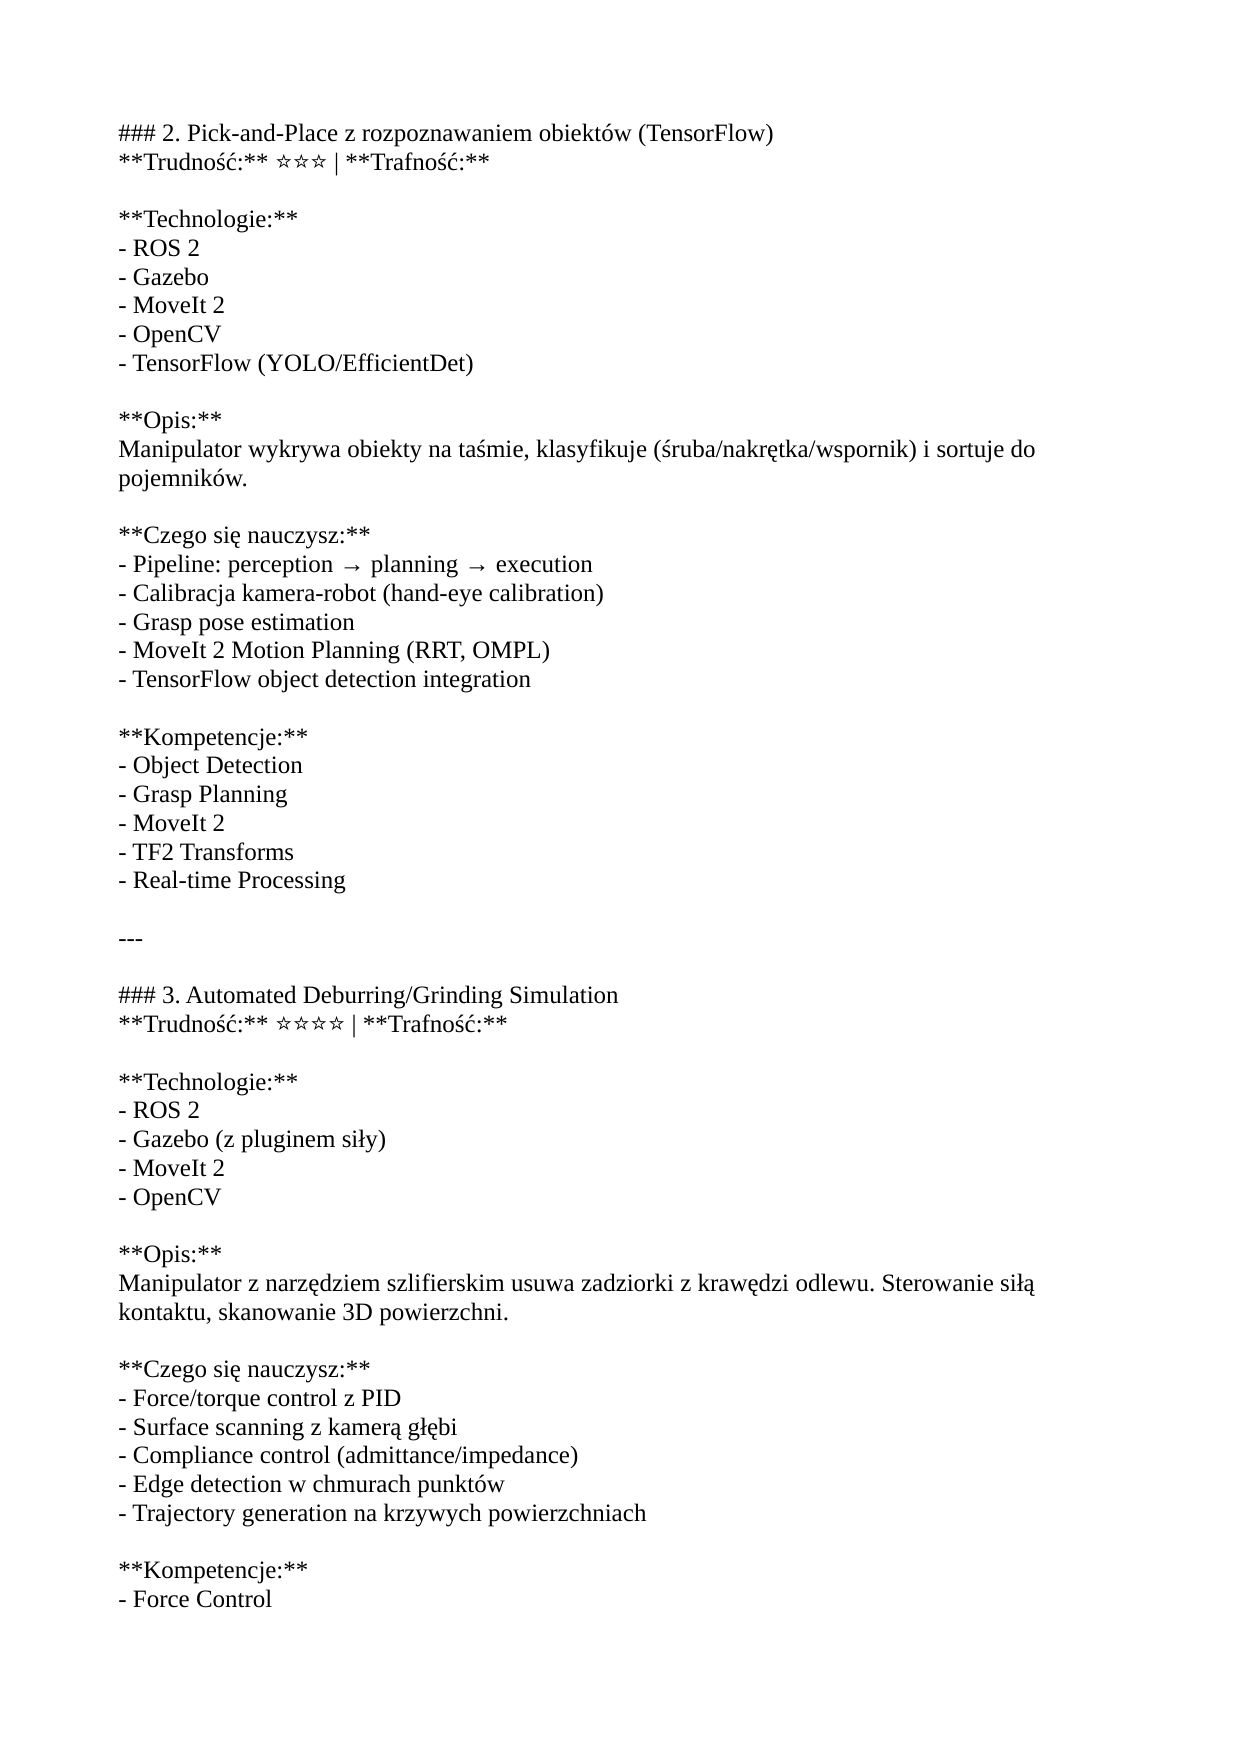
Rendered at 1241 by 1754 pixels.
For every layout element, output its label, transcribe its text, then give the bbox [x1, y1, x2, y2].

text - Object Detection [118, 751, 1122, 779]
text - Compliance control (admittance/impedance) [118, 1441, 1122, 1469]
text - Real-time Processing [118, 866, 1122, 894]
text **Technologie:** [118, 204, 1122, 233]
text - ROS 2 [118, 1096, 1122, 1124]
text - TF2 Transforms [118, 837, 1122, 866]
text - OpenCV [118, 1182, 1122, 1211]
text **Czego się nauczysz:** [118, 1354, 1122, 1383]
text - Gazebo (z pluginem siły) [118, 1124, 1122, 1153]
text **Technologie:** [118, 1067, 1122, 1096]
text **Czego się nauczysz:** [118, 521, 1122, 549]
text - Edge detection w chmurach punktów [118, 1469, 1122, 1498]
text - ROS 2 [118, 233, 1122, 262]
text - TensorFlow (YOLO/EfficientDet) [118, 348, 1122, 377]
text ### 3. Automated Deburring/Grinding Simulation [118, 981, 1122, 1009]
text - Surface scanning z kamerą głębi [118, 1412, 1122, 1441]
text - Calibracja kamera-robot (hand-eye calibration) [118, 578, 1122, 607]
text - MoveIt 2 [118, 291, 1122, 319]
text **Opis:** [118, 1239, 1122, 1268]
text **Trudność:** ⭐⭐⭐ | **Trafność:** 🎯🎯🎯 [118, 147, 1122, 176]
text - TensorFlow object detection integration [118, 664, 1122, 693]
text **Kompetencje:** [118, 722, 1122, 751]
text - Trajectory generation na krzywych powierzchniach [118, 1498, 1122, 1527]
text ### 2. Pick-and-Place z rozpoznawaniem obiektów (TensorFlow) [118, 118, 1122, 147]
text **Trudność:** ⭐⭐⭐⭐ | **Trafność:** 🎯🎯🎯 [118, 1009, 1122, 1038]
text Manipulator wykrywa obiekty na taśmie, klasyfikuje (śruba/nakrętka/wspornik) i sortuje do pojemników. [118, 434, 1122, 492]
text - Force/torque control z PID [118, 1383, 1122, 1412]
text - MoveIt 2 [118, 1153, 1122, 1182]
text **Kompetencje:** [118, 1556, 1122, 1584]
text - Gazebo [118, 262, 1122, 291]
text - Grasp Planning [118, 779, 1122, 808]
text Manipulator z narzędziem szlifierskim usuwa zadziorki z krawędzi odlewu. Sterowanie siłą kontaktu, skanowanie 3D powierzchni. [118, 1268, 1122, 1326]
text - Pipeline: perception → planning → execution [118, 549, 1122, 578]
text - MoveIt 2 [118, 808, 1122, 837]
text - OpenCV [118, 319, 1122, 348]
text - MoveIt 2 Motion Planning (RRT, OMPL) [118, 636, 1122, 664]
text - Grasp pose estimation [118, 607, 1122, 636]
text - Force Control [118, 1584, 1122, 1613]
text --- [118, 923, 1122, 952]
text **Opis:** [118, 406, 1122, 434]
